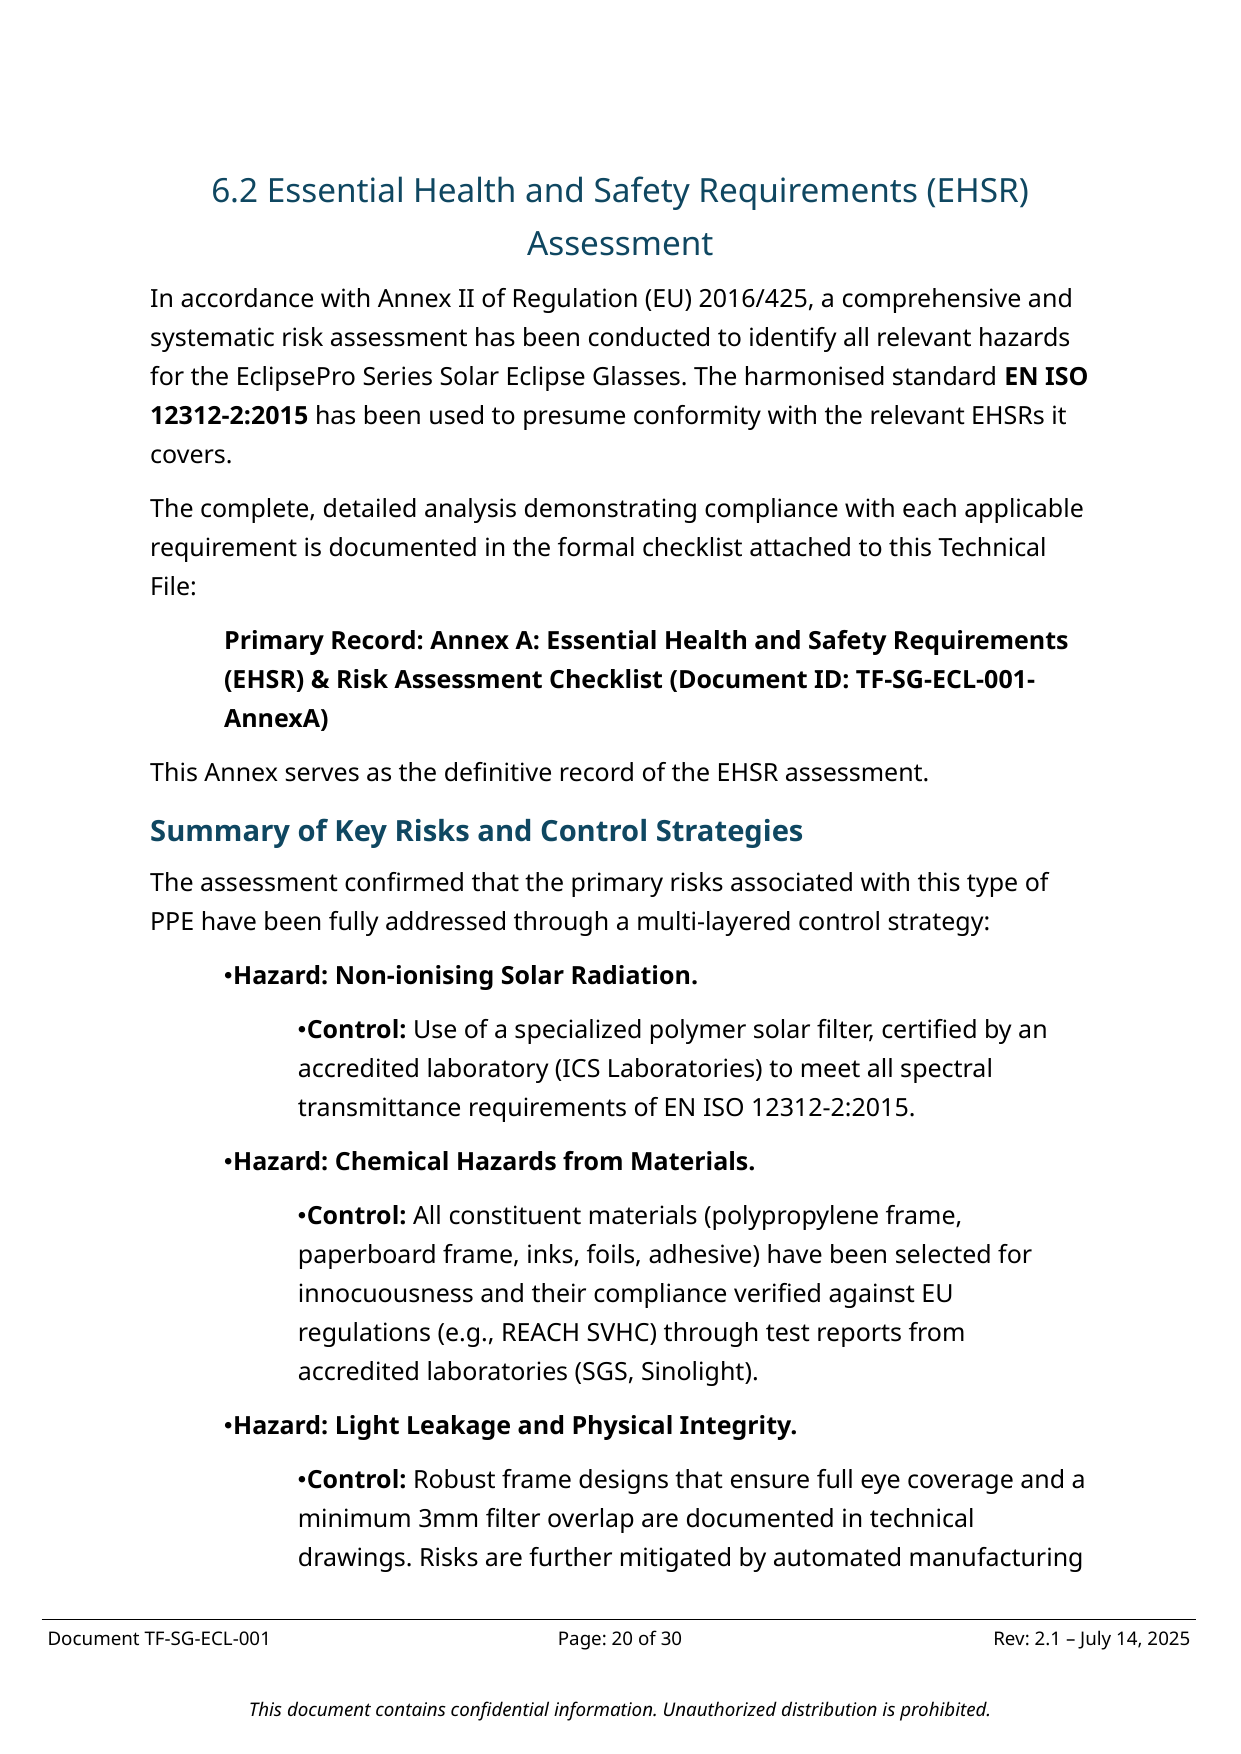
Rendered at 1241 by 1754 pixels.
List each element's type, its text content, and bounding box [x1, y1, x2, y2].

text This Annex serves as the definitive record of the EHSR assessment. [150, 755, 1090, 789]
text The complete, detailed analysis demonstrating compliance with each applicable requirement is documented in the formal checklist attached to this Technical File: [150, 491, 1090, 603]
text In accordance with Annex II of Regulation (EU) 2016/425, a comprehensive and systematic risk assessment has been conducted to identify all relevant hazards for the EclipsePro Series Solar Eclipse Glasses. The harmonised standard EN ISO 12312-2:2015 has been used to presume conformity with the relevant EHSRs it covers. [150, 280, 1090, 471]
list Hazard: Light Leakage and Physical Integrity. [150, 1408, 1090, 1442]
subtitle 6.2 Essential Health and Safety Requirements (EHSR) Assessment [150, 167, 1090, 265]
subtitle Summary of Key Risks and Control Strategies [150, 811, 1090, 850]
list Hazard: Non-ionising Solar Radiation. [150, 958, 1090, 992]
text The assessment confirmed that the primary risks associated with this type of PPE have been fully addressed through a multi-layered control strategy: [150, 865, 1090, 938]
list Primary Record: Annex A: Essential Health and Safety Requirements (EHSR) & Risk Assessment Checklist (Document ID: TF-SG-ECL-001-AnnexA) [150, 623, 1090, 735]
list Control: All constituent materials (polypropylene frame, paperboard frame, inks, foils, adhesive) have been selected for innocuousness and their compliance verified against EU regulations (e.g., REACH SVHC) through test reports from accredited laboratories (SGS, Sinolight). [150, 1197, 1090, 1388]
list Hazard: Chemical Hazards from Materials. [150, 1144, 1090, 1178]
list Control: Use of a specialized polymer solar filter, certified by an accredited laboratory (ICS Laboratories) to meet all spectral transmittance requirements of EN ISO 12312-2:2015. [150, 1012, 1090, 1124]
list Control: Robust frame designs that ensure full eye coverage and a minimum 3mm filter overlap are documented in technical drawings. Risks are further mitigated by automated manufacturing [150, 1462, 1090, 1574]
